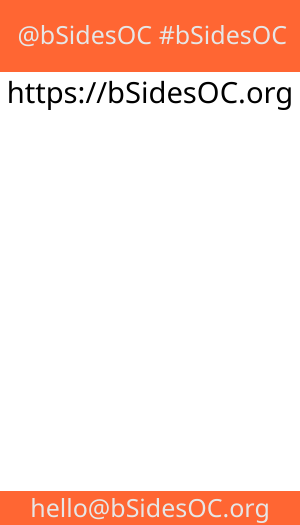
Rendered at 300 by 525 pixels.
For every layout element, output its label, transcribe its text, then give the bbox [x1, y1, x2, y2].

text https://bSidesOC.org [0, 72, 300, 112]
